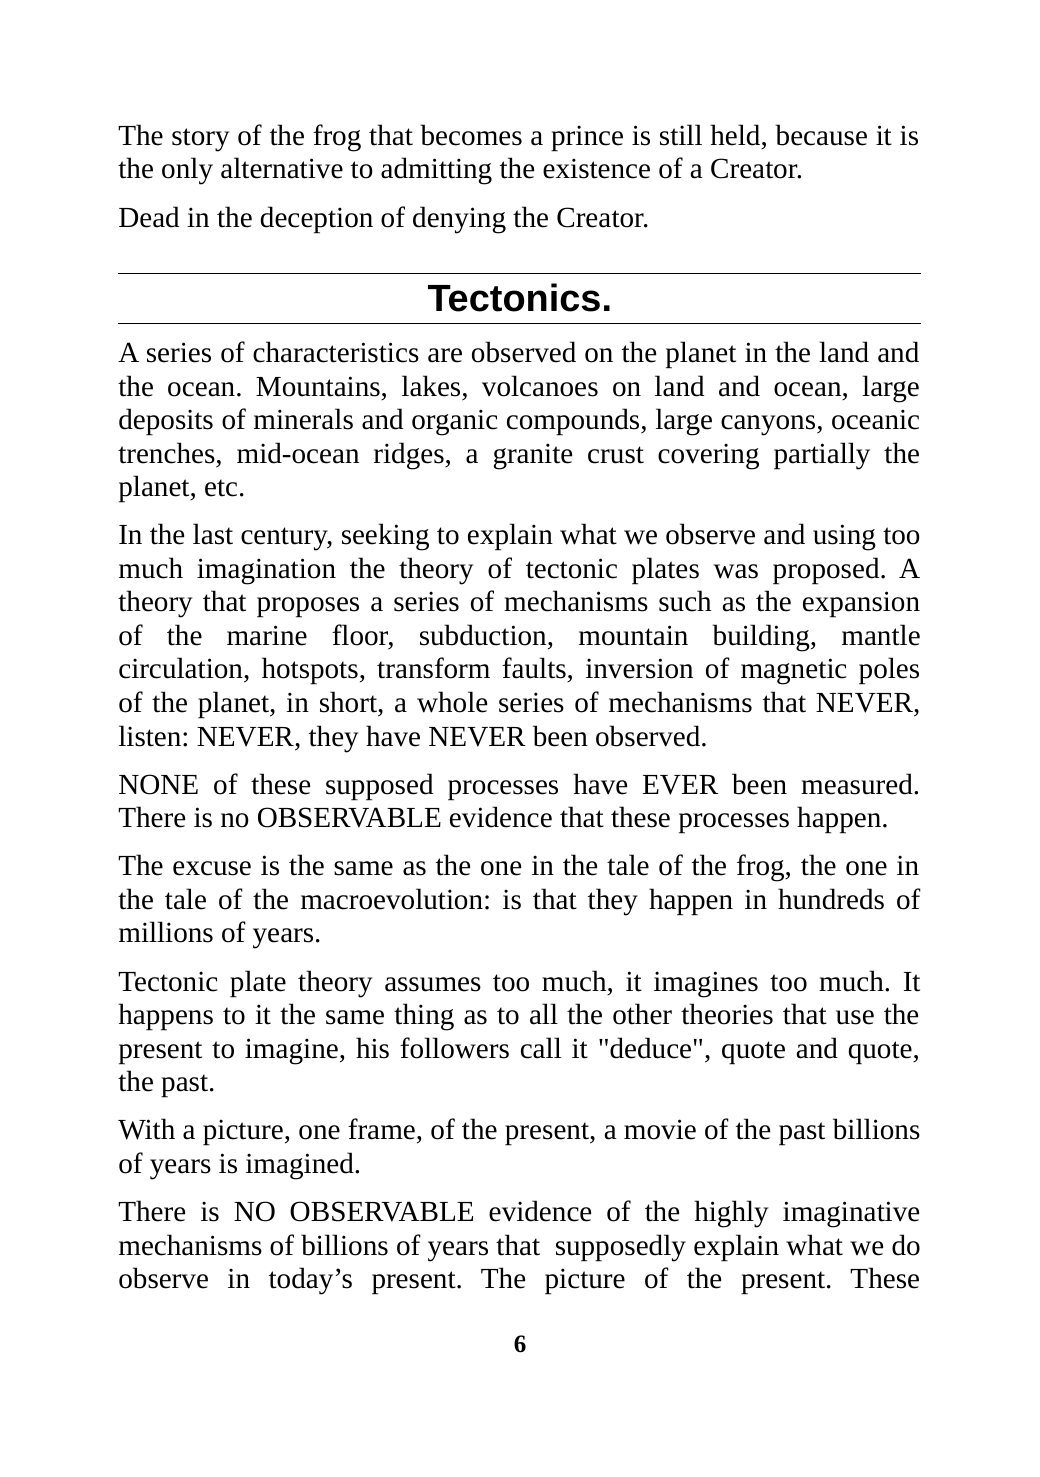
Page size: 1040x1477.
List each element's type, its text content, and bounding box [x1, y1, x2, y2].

text In the last century, seeking to explain what we observe and using too much imagination the theory of tectonic plates was proposed. A theory that proposes a series of mechanisms such as the expansion of the marine floor, subduction, mountain building, mantle circulation, hotspots, transform faults, inversion of magnetic poles of the planet, in short, a whole series of mechanisms that NEVER, listen: NEVER, they have NEVER been observed. [118, 517, 921, 752]
text With a picture, one frame, of the present, a movie of the past billions of years is imagined. [118, 1112, 921, 1179]
text NONE of these supposed processes have EVER been measured. There is no OBSERVABLE evidence that these processes happen. [118, 767, 921, 834]
text The excuse is the same as the one in the tale of the frog, the one in the tale of the macroevolution: is that they happen in hundreds of millions of years. [118, 848, 921, 949]
subtitle Tectonics. [118, 274, 921, 323]
text There is NO OBSERVABLE evidence of the highly imaginative mechanisms of billions of years that supposedly explain what we do observe in today’s present. The picture of the present. These [118, 1194, 921, 1295]
text A series of characteristics are observed on the planet in the land and the ocean. Mountains, lakes, volcanoes on land and ocean, large deposits of minerals and organic compounds, large canyons, oceanic trenches, mid-ocean ridges, a granite crust covering partially the planet, etc. [118, 335, 921, 503]
text Dead in the deception of denying the Creator. [118, 200, 921, 233]
text Tectonic plate theory assumes too much, it imagines too much. It happens to it the same thing as to all the other theories that use the present to imagine, his followers call it "deduce", quote and quote, the past. [118, 964, 921, 1098]
text The story of the frog that becomes a prince is still held, because it is the only alternative to admitting the existence of a Creator. [118, 118, 921, 185]
